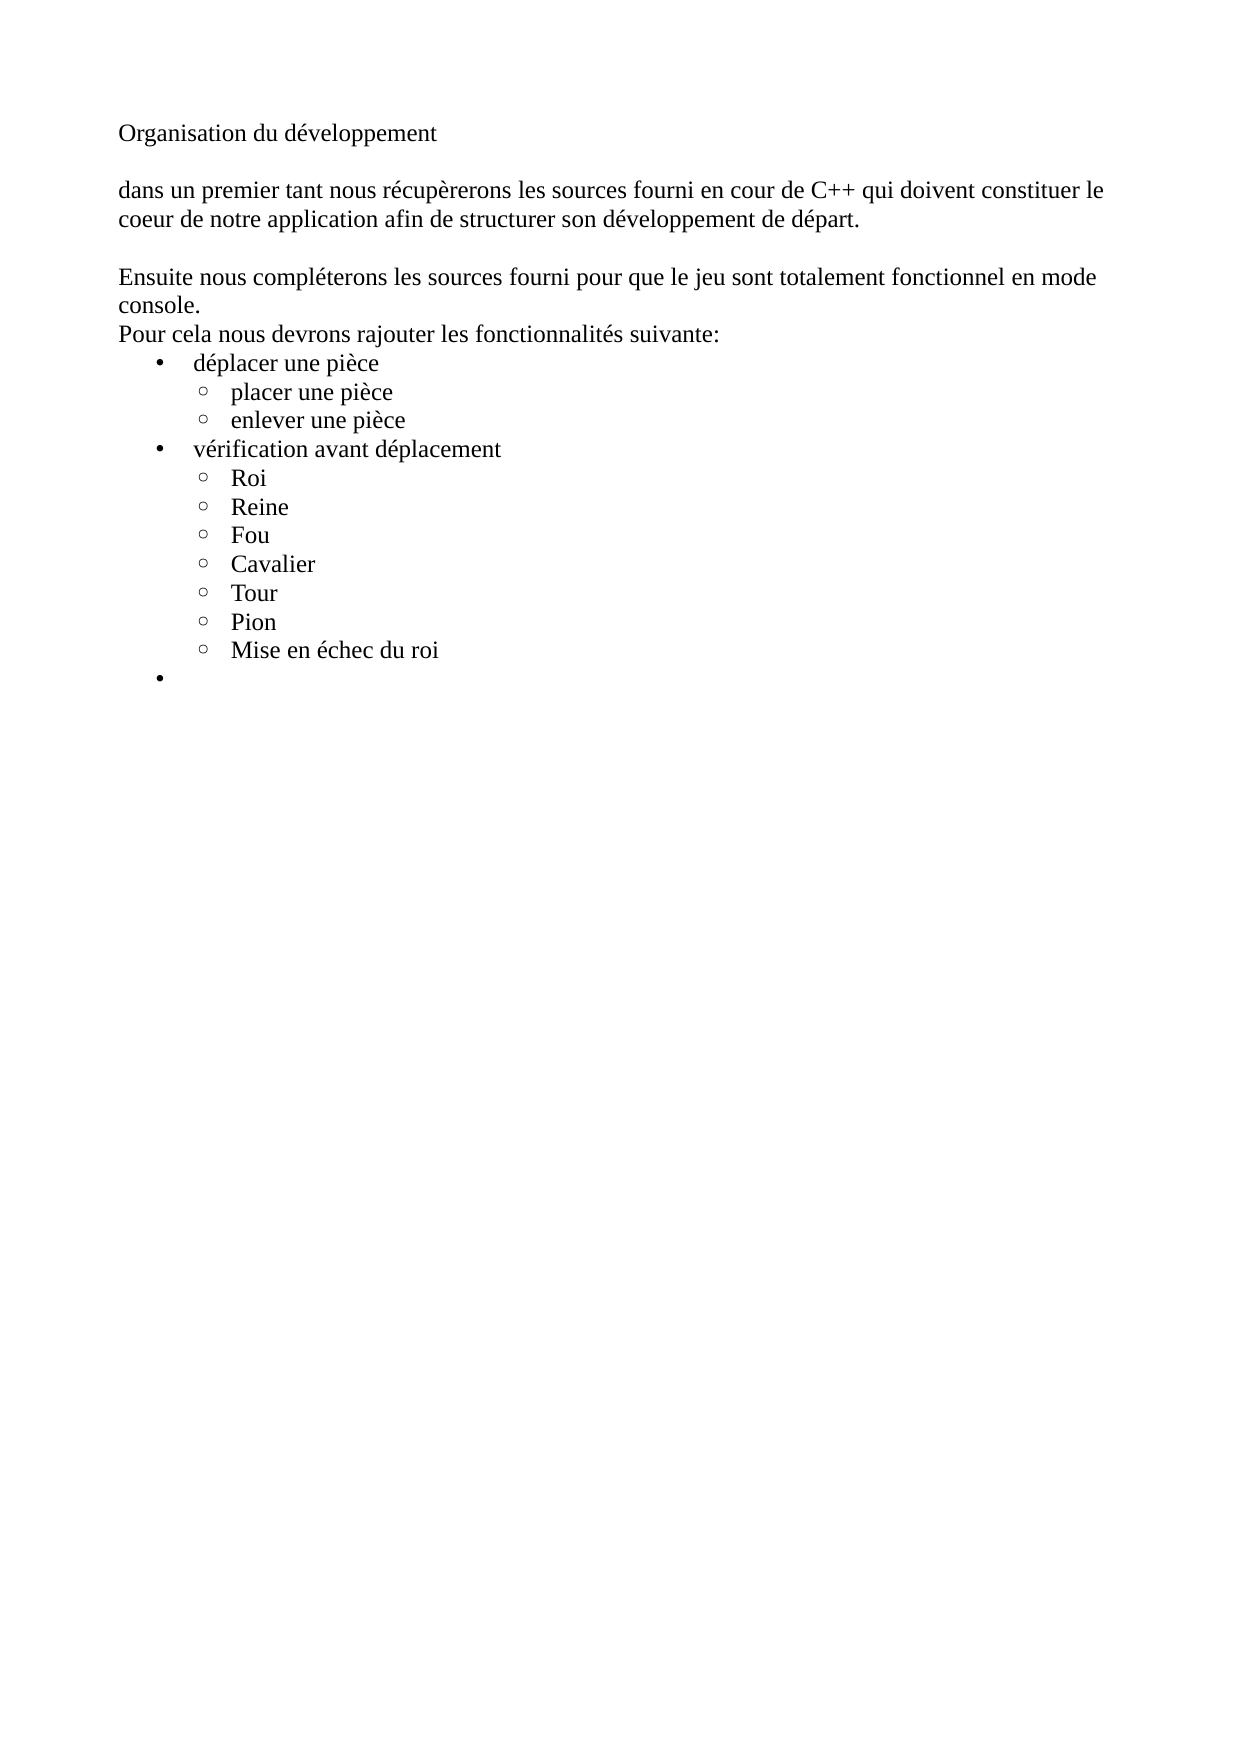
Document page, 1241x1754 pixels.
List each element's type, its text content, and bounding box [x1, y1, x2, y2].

text Organisation du développement [118, 118, 1122, 147]
list Pion [193, 607, 1122, 636]
list vérification avant déplacement [156, 434, 1122, 463]
text dans un premier tant nous récupèrerons les sources fourni en cour de C++ qui doivent constituer le coeur de notre application afin de structurer son développement de départ. [118, 176, 1122, 233]
list Mise en échec du roi [193, 636, 1122, 664]
list Reine [193, 492, 1122, 521]
list Fou [193, 521, 1122, 549]
text Pour cela nous devrons rajouter les fonctionnalités suivante: [118, 319, 1122, 348]
text Ensuite nous compléterons les sources fourni pour que le jeu sont totalement fonctionnel en mode console. [118, 262, 1122, 319]
list déplacer une pièce [156, 348, 1122, 377]
list Roi [193, 463, 1122, 492]
list enlever une pièce [193, 406, 1122, 434]
list placer une pièce [193, 377, 1122, 406]
list Tour [193, 578, 1122, 607]
list Cavalier [193, 549, 1122, 578]
